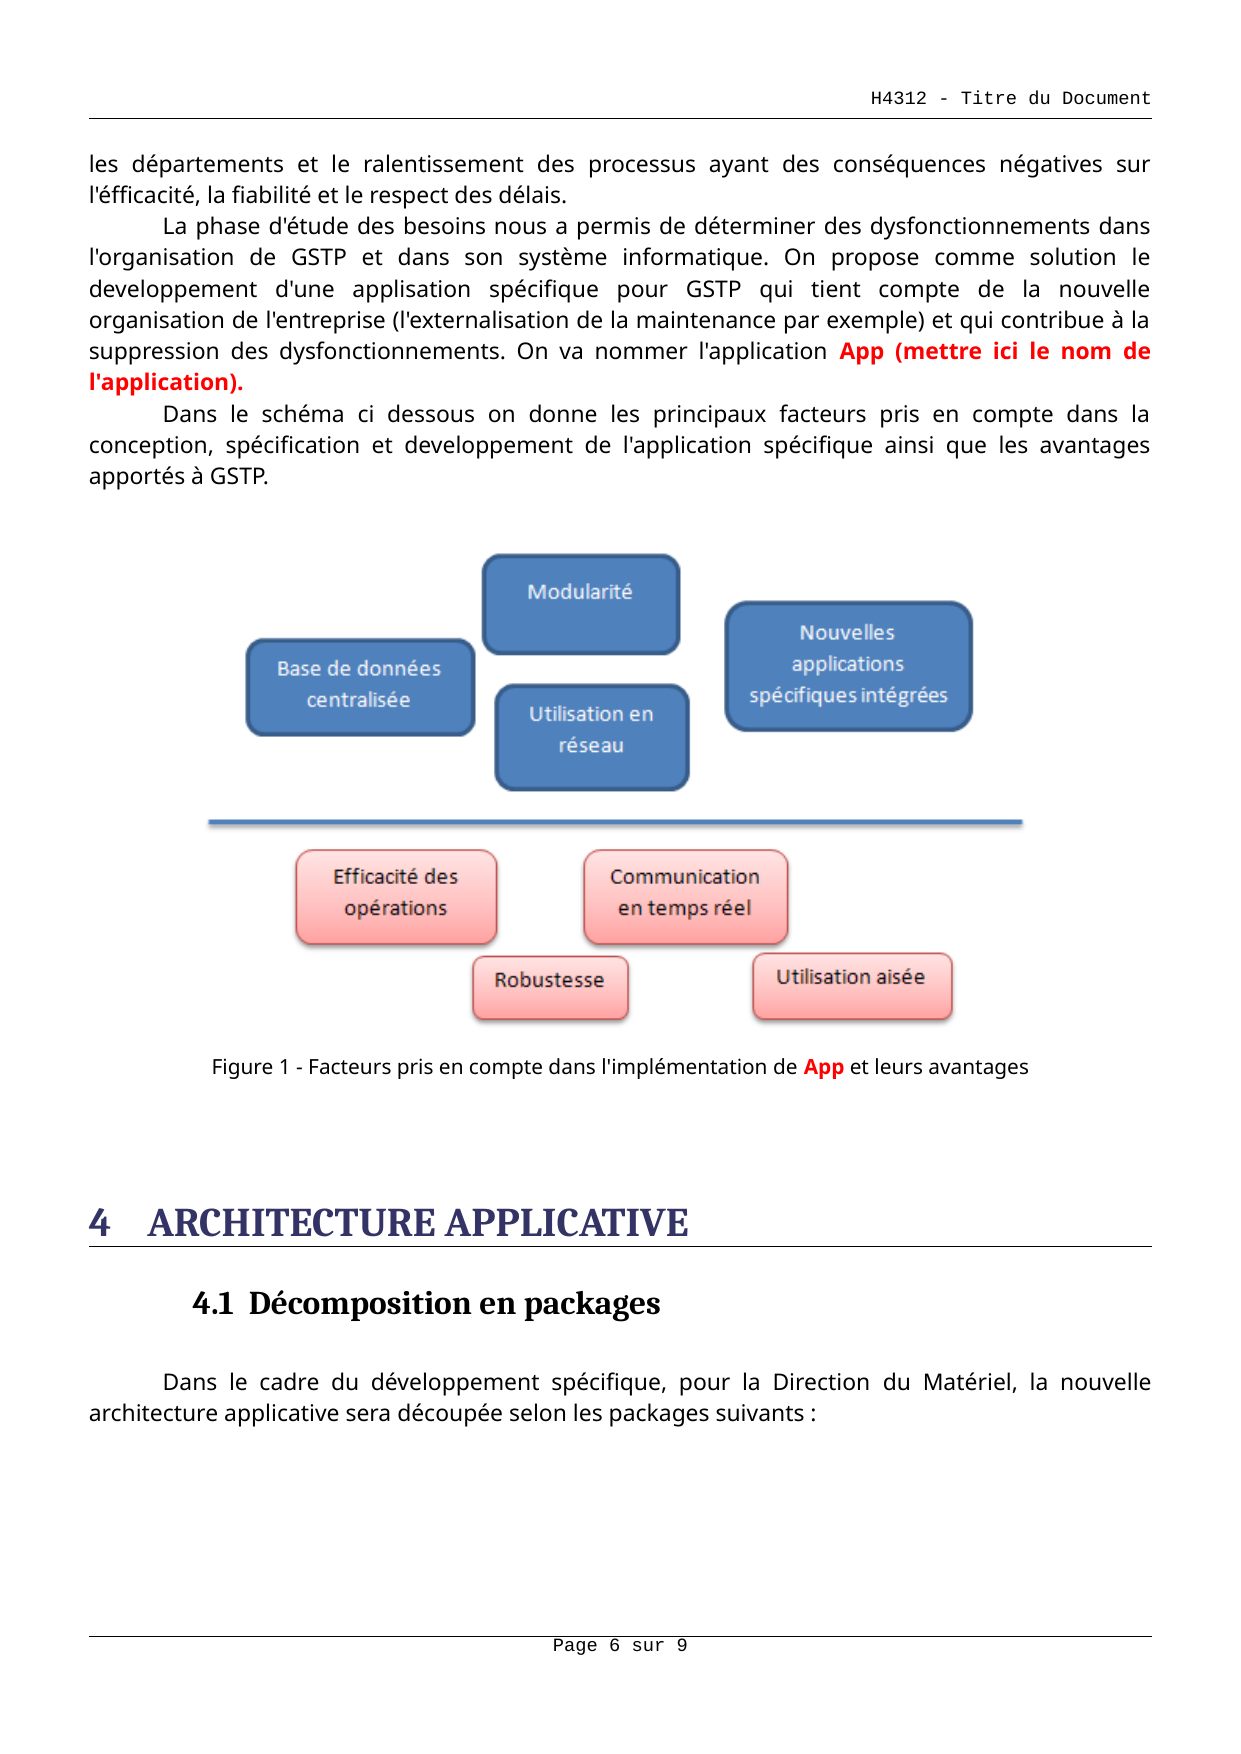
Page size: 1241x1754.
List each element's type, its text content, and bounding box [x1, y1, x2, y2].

text Figure 1 - Facteurs pris en compte dans l'implémentation de App et leurs avantages [191, 1053, 1049, 1081]
text les départements et le ralentissement des processus ayant des conséquences négatives sur l'éfficacité, la fiabilité et le respect des délais. [88, 147, 1152, 210]
picture [191, 535, 1050, 1053]
text Dans le cadre du développement spécifique, pour la Direction du Matériel, la nouvelle architecture applicative sera découpée selon les packages suivants : [88, 1366, 1152, 1429]
subtitle Décomposition en packages [133, 1284, 1152, 1322]
subtitle Architecture Applicative [88, 1199, 1152, 1247]
text Dans le schéma ci dessous on donne les principaux facteurs pris en compte dans la conception, spécification et developpement de l'application spécifique ainsi que les avantages apportés à GSTP. [88, 397, 1152, 491]
text La phase d'étude des besoins nous a permis de déterminer des dysfonctionnements dans l'organisation de GSTP et dans son système informatique. On propose comme solution le developpement d'une applisation spécifique pour GSTP qui tient compte de la nouvelle organisation de l'entreprise (l'externalisation de la maintenance par exemple) et qui contribue à la suppression des dysfonctionnements. On va nommer l'application App (mettre ici le nom de l'application). [88, 210, 1152, 397]
